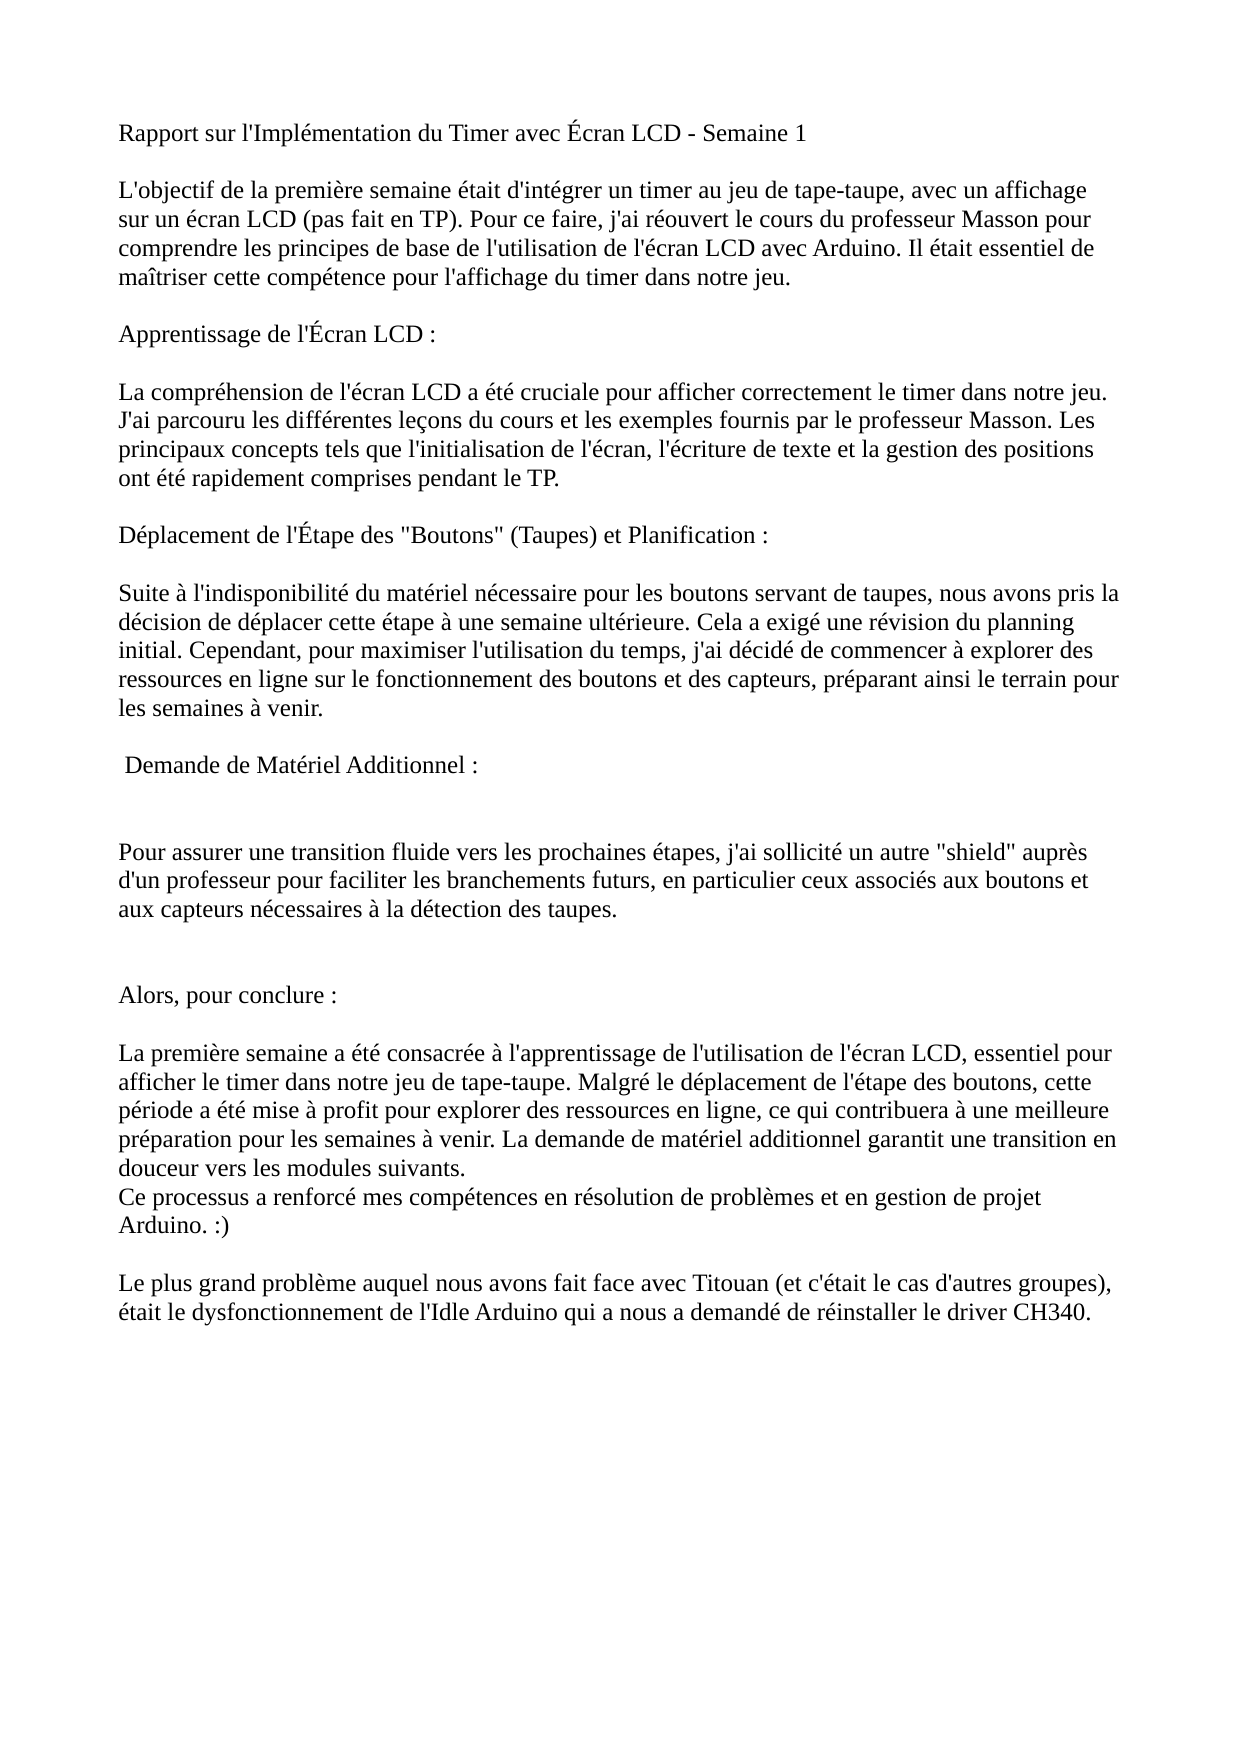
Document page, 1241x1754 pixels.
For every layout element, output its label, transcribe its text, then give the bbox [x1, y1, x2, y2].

text La première semaine a été consacrée à l'apprentissage de l'utilisation de l'écran LCD, essentiel pour afficher le timer dans notre jeu de tape-taupe. Malgré le déplacement de l'étape des boutons, cette période a été mise à profit pour explorer des ressources en ligne, ce qui contribuera à une meilleure préparation pour les semaines à venir. La demande de matériel additionnel garantit une transition en douceur vers les modules suivants. [118, 1038, 1122, 1182]
text Ce processus a renforcé mes compétences en résolution de problèmes et en gestion de projet Arduino. :) [118, 1182, 1122, 1239]
text Déplacement de l'Étape des "Boutons" (Taupes) et Planification : [118, 521, 1122, 549]
text La compréhension de l'écran LCD a été cruciale pour afficher correctement le timer dans notre jeu. J'ai parcouru les différentes leçons du cours et les exemples fournis par le professeur Masson. Les principaux concepts tels que l'initialisation de l'écran, l'écriture de texte et la gestion des positions ont été rapidement comprises pendant le TP. [118, 377, 1122, 492]
text Apprentissage de l'Écran LCD : [118, 319, 1122, 348]
text Le plus grand problème auquel nous avons fait face avec Titouan (et c'était le cas d'autres groupes), était le dysfonctionnement de l'Idle Arduino qui a nous a demandé de réinstaller le driver CH340. [118, 1268, 1122, 1326]
text L'objectif de la première semaine était d'intégrer un timer au jeu de tape-taupe, avec un affichage sur un écran LCD (pas fait en TP). Pour ce faire, j'ai réouvert le cours du professeur Masson pour comprendre les principes de base de l'utilisation de l'écran LCD avec Arduino. Il était essentiel de maîtriser cette compétence pour l'affichage du timer dans notre jeu. [118, 176, 1122, 291]
text Rapport sur l'Implémentation du Timer avec Écran LCD - Semaine 1 [118, 118, 1122, 147]
text Demande de Matériel Additionnel : [118, 751, 1122, 779]
text Pour assurer une transition fluide vers les prochaines étapes, j'ai sollicité un autre "shield" auprès d'un professeur pour faciliter les branchements futurs, en particulier ceux associés aux boutons et aux capteurs nécessaires à la détection des taupes. [118, 837, 1122, 923]
text Alors, pour conclure : [118, 981, 1122, 1009]
text Suite à l'indisponibilité du matériel nécessaire pour les boutons servant de taupes, nous avons pris la décision de déplacer cette étape à une semaine ultérieure. Cela a exigé une révision du planning initial. Cependant, pour maximiser l'utilisation du temps, j'ai décidé de commencer à explorer des ressources en ligne sur le fonctionnement des boutons et des capteurs, préparant ainsi le terrain pour les semaines à venir. [118, 578, 1122, 722]
